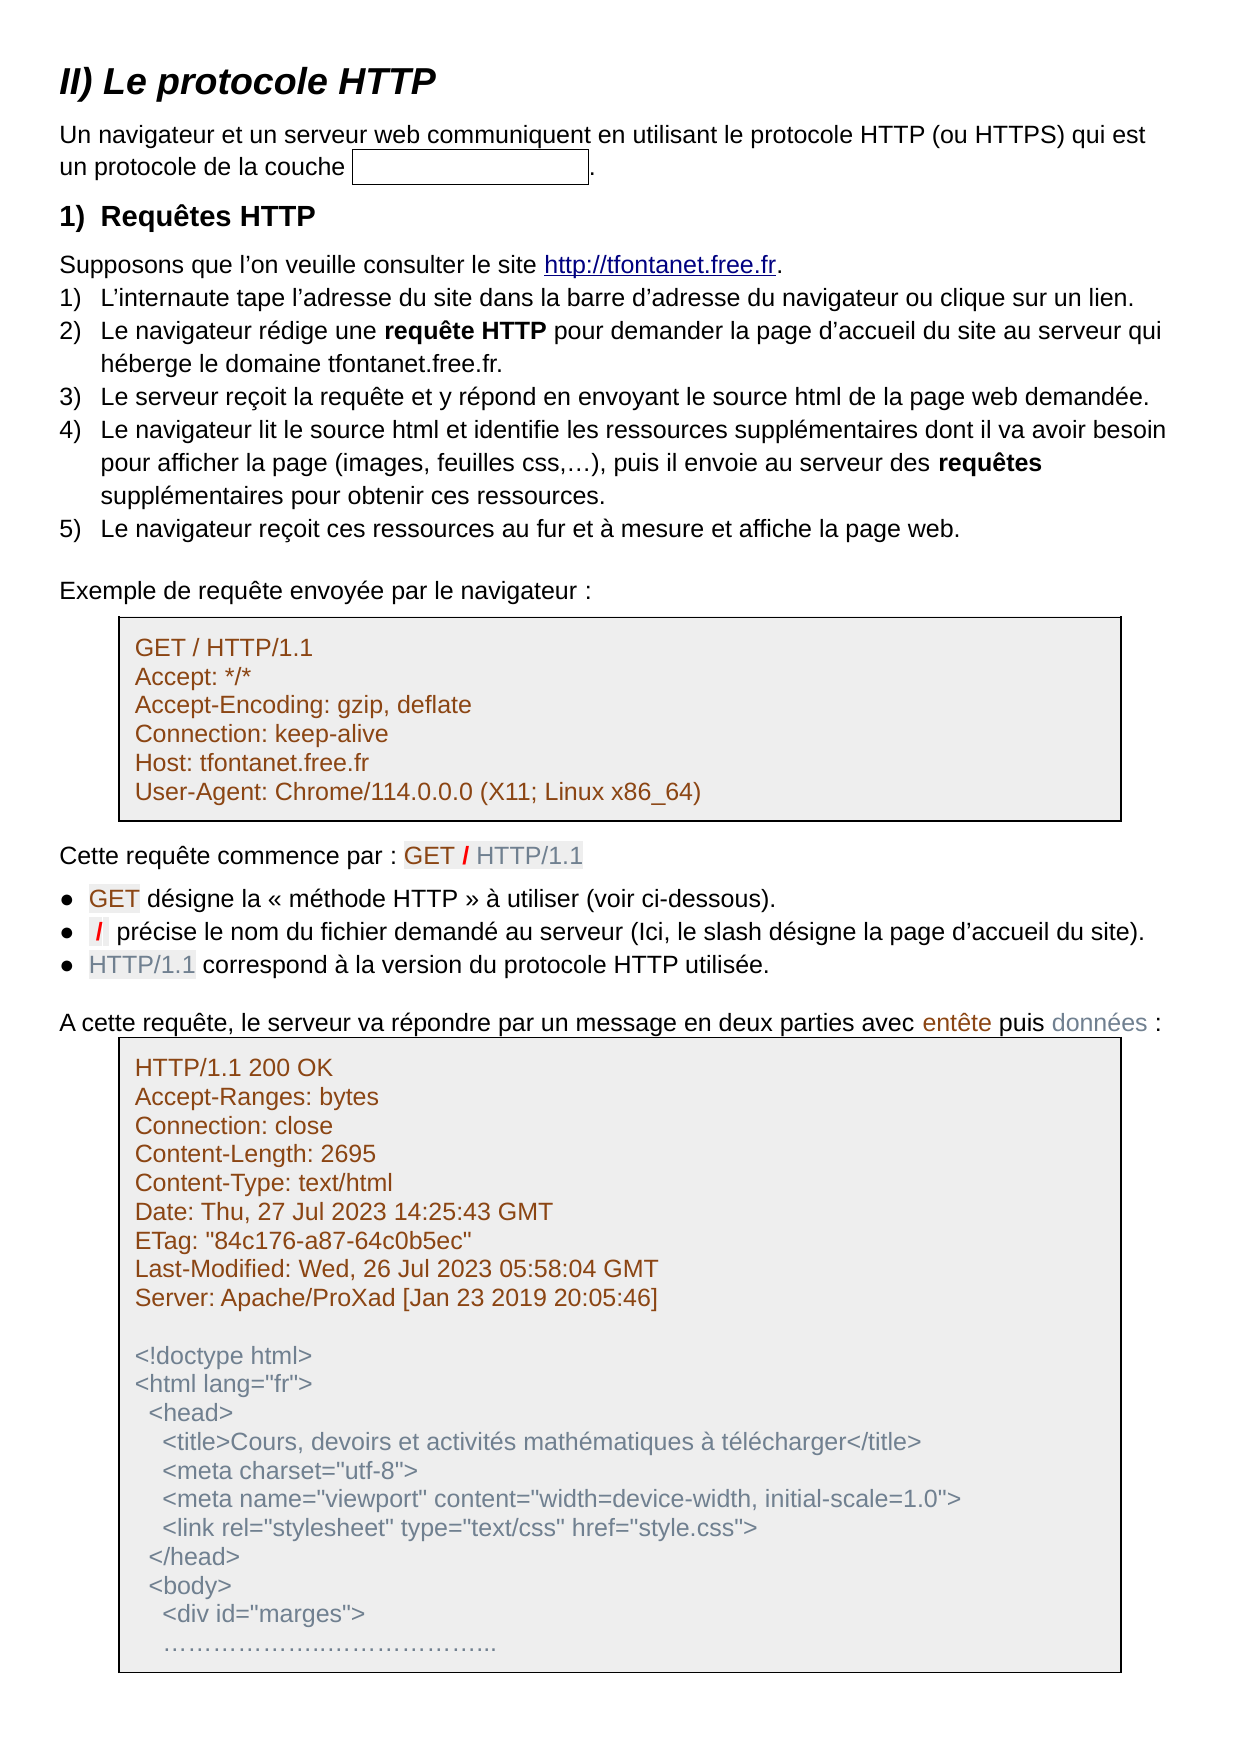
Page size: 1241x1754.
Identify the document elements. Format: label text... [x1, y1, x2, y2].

text Content-Type: text/html [120, 1152, 1120, 1181]
list GET désigne la « méthode HTTP » à utiliser (voir ci-dessous). [59, 884, 1181, 913]
text Connection: close [120, 1094, 1120, 1123]
text <head> [120, 1382, 1120, 1411]
list Requêtes HTTP [59, 199, 1181, 232]
text <html lang="fr"> [120, 1353, 1120, 1382]
list HTTP/1.1 correspond à la version du protocole HTTP utilisée. [59, 950, 1181, 979]
text Server: Apache/ProXad [Jan 23 2019 20:05:46] [120, 1267, 1120, 1296]
text Accept-Encoding: gzip, deflate [120, 674, 1120, 703]
list Le serveur reçoit la requête et y répond en envoyant le source html de la page web demandée. [59, 382, 1181, 411]
text Supposons que l’on veuille consulter le site http://tfontanet.free.fr. [59, 250, 1181, 279]
text <title>Cours, devoirs et activités mathématiques à télécharger</title> [120, 1411, 1120, 1439]
text <body> [120, 1554, 1120, 1583]
text <!doctype html> [120, 1324, 1120, 1353]
text Connection: keep-alive [120, 703, 1120, 731]
text User-Agent: Chrome/114.0.0.0 (X11; Linux x86_64) [120, 760, 1120, 820]
text <link rel="stylesheet" type="text/css" href="style.css"> [120, 1497, 1120, 1526]
list Le navigateur rédige une requête HTTP pour demander la page d’accueil du site au serveur qui héberge le domaine tfontanet.free.fr. [59, 316, 1181, 378]
text Content-Length: 2695 [120, 1123, 1120, 1152]
text Exemple de requête envoyée par le navigateur : [59, 576, 1181, 605]
text HTTP/1.1 200 OK [120, 1038, 1120, 1066]
text Last-Modified: Wed, 26 Jul 2023 05:58:04 GMT [120, 1238, 1120, 1267]
text Date: Thu, 27 Jul 2023 14:25:43 GMT [120, 1181, 1120, 1209]
text Host: tfontanet.free.fr [120, 731, 1120, 760]
text ETag: "84c176-a87-64c0b5ec" [120, 1209, 1120, 1238]
text A cette requête, le serveur va répondre par un message en deux parties avec entête puis données : [59, 1008, 1181, 1037]
text Un navigateur et un serveur web communiquent en utilisant le protocole HTTP (ou HTTPS) qui est un protocole de la couche . [59, 120, 1181, 184]
text <meta charset="utf-8"> [120, 1439, 1120, 1468]
text Accept-Ranges: bytes [120, 1066, 1120, 1094]
list Le protocole HTTP [59, 59, 1181, 102]
list Le navigateur lit le source html et identifie les ressources supplémentaires dont il va avoir besoin pour afficher la page (images, feuilles css,…), puis il envoie au serveur des requêtes supplémentaires pour obtenir ces ressources. [59, 415, 1181, 510]
list L’internaute tape l’adresse du site dans la barre d’adresse du navigateur ou clique sur un lien. [59, 283, 1181, 312]
text GET / HTTP/1.1 [120, 618, 1120, 645]
text ………………..………………... [120, 1612, 1120, 1672]
text <div id="marges"> [120, 1583, 1120, 1612]
list / précise le nom du fichier demandé au serveur (Ici, le slash désigne la page d’accueil du site). [59, 917, 1181, 946]
list Le navigateur reçoit ces ressources au fur et à mesure et affiche la page web. [59, 514, 1181, 543]
text </head> [120, 1526, 1120, 1554]
text <meta name="viewport" content="width=device-width, initial-scale=1.0"> [120, 1468, 1120, 1497]
text Accept: */* [120, 645, 1120, 674]
text Cette requête commence par : GET / HTTP/1.1 [59, 841, 1181, 869]
